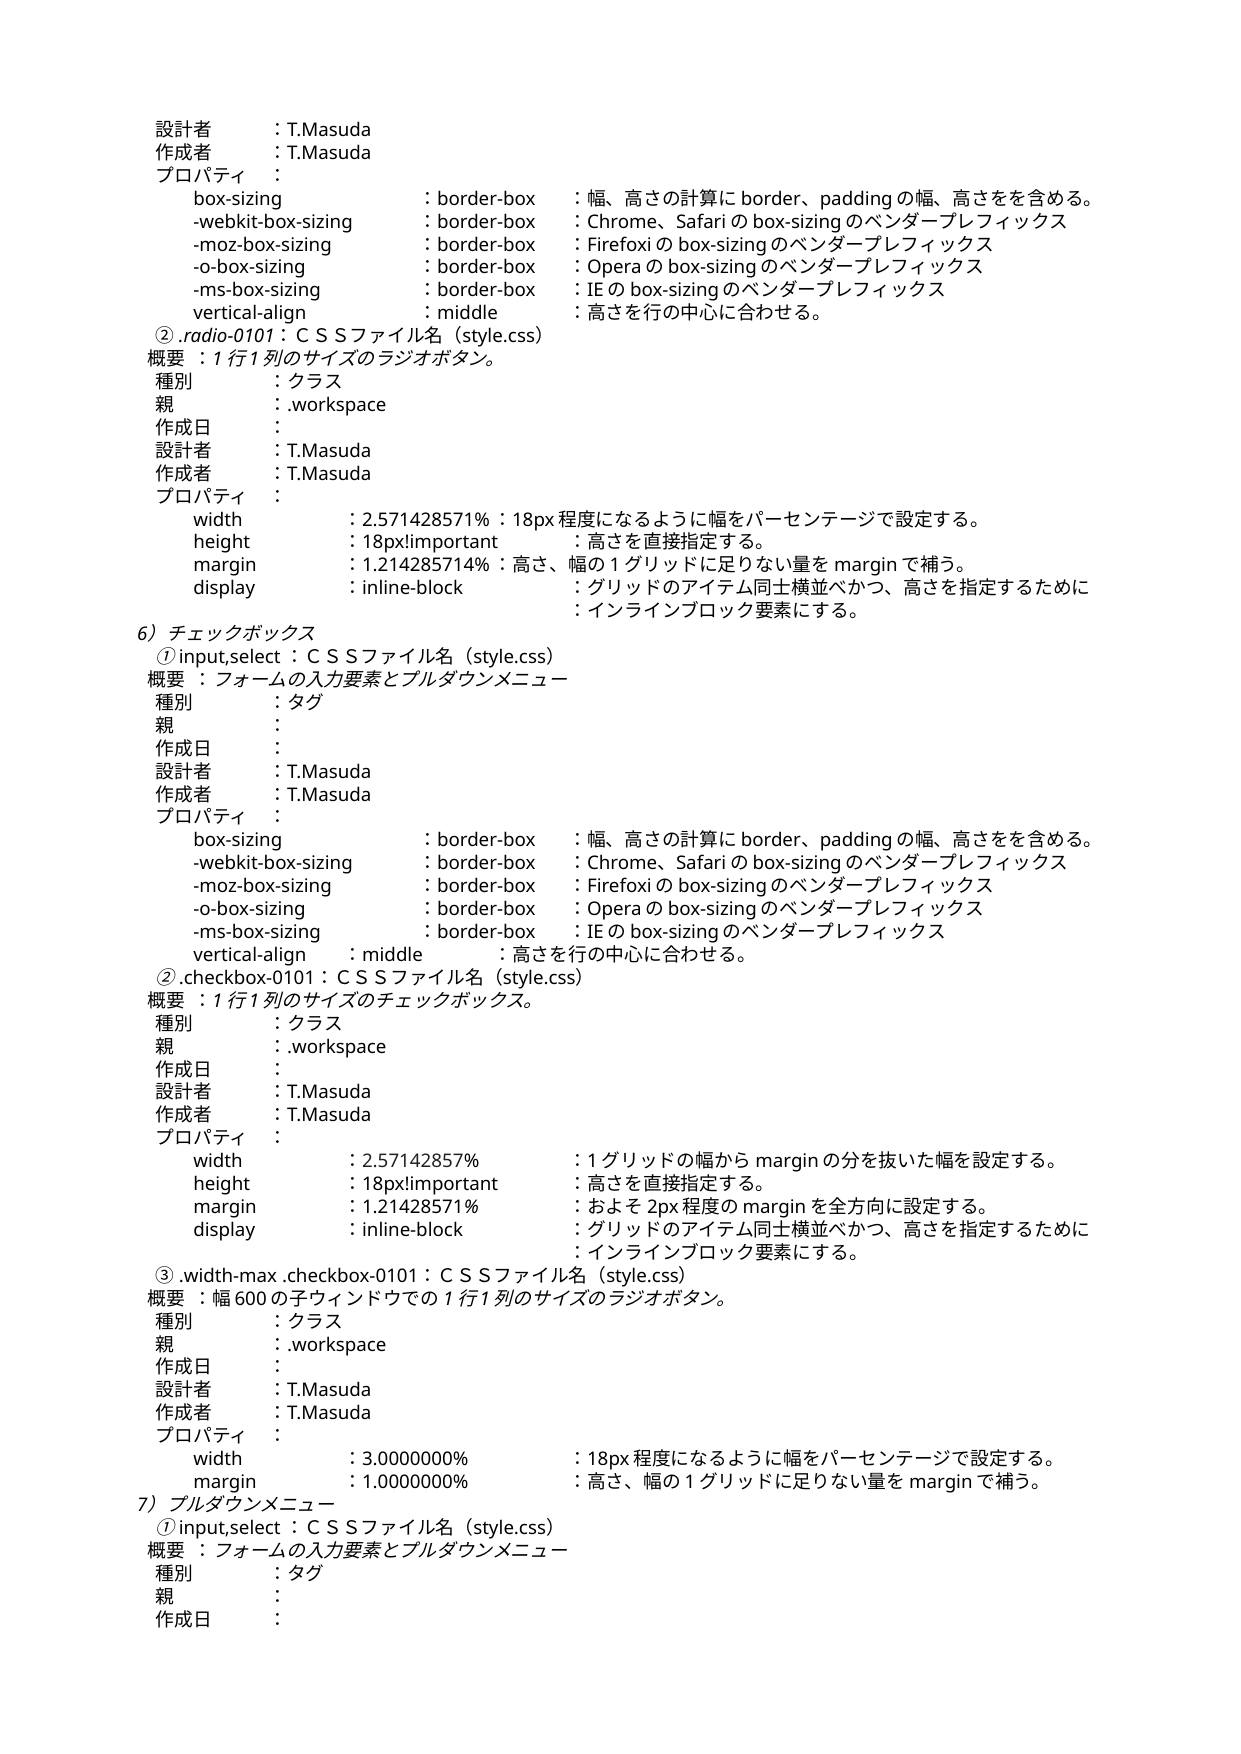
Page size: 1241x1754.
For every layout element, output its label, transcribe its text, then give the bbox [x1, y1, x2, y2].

text 設計者 ：T.Masuda [118, 439, 1122, 462]
text ① input,select ：ＣＳＳファイル名（style.css） [118, 645, 1122, 668]
text display ：inline-block ：グリッドのアイテム同士横並べかつ、高さを指定するために [118, 576, 1122, 599]
text 作成日 ： [118, 1608, 1122, 1631]
text ：インラインブロック要素にする。 [118, 599, 1122, 622]
text 作成者 ：T.Masuda [118, 1103, 1122, 1126]
text プロパティ ： [118, 485, 1122, 508]
text ② .radio-0101：ＣＳＳファイル名（style.css） [118, 324, 1122, 347]
text 種別 ：タグ [118, 1562, 1122, 1585]
text box-sizing ：border-box ：幅、高さの計算にborder、paddingの幅、高さをを含める。 [118, 828, 1122, 851]
text vertical-align ：middle ：高さを行の中心に合わせる。 [118, 301, 1122, 324]
text 作成者 ：T.Masuda [118, 141, 1122, 164]
text 種別 ：クラス [118, 1012, 1122, 1035]
text 作成者 ：T.Masuda [118, 1401, 1122, 1424]
text width ：2.57142857% ：1グリッドの幅からmarginの分を抜いた幅を設定する。 [118, 1149, 1122, 1172]
text 作成者 ：T.Masuda [118, 783, 1122, 806]
text -moz-box-sizing ：border-box ：Firefoxiのbox-sizingのベンダープレフィックス [118, 233, 1122, 256]
text width ：2.571428571% ：18px程度になるように幅をパーセンテージで設定する。 [118, 508, 1122, 531]
text -webkit-box-sizing ：border-box ：Chrome、Safariのbox-sizingのベンダープレフィックス [118, 851, 1122, 874]
text height ：18px!important ：高さを直接指定する。 [118, 531, 1122, 553]
text ② .checkbox-0101：ＣＳＳファイル名（style.css） [118, 966, 1122, 989]
text プロパティ ： [118, 164, 1122, 187]
text プロパティ ： [118, 1424, 1122, 1447]
text width ：3.0000000% ：18px程度になるように幅をパーセンテージで設定する。 [118, 1447, 1122, 1470]
text 作成日 ： [118, 737, 1122, 760]
text -ms-box-sizing ：border-box ：IEのbox-sizingのベンダープレフィックス [118, 920, 1122, 943]
text 設計者 ：T.Masuda [118, 118, 1122, 141]
text 親 ：.workspace [118, 1333, 1122, 1356]
text プロパティ ： [118, 1126, 1122, 1149]
text 7）プルダウンメニュー [118, 1493, 1122, 1516]
text 概要 ：フォームの入力要素とプルダウンメニュー [118, 668, 1122, 691]
text 作成日 ： [118, 1058, 1122, 1081]
text 種別 ：タグ [118, 691, 1122, 714]
text 概要 ：フォームの入力要素とプルダウンメニュー [118, 1539, 1122, 1562]
text -moz-box-sizing ：border-box ：Firefoxiのbox-sizingのベンダープレフィックス [118, 874, 1122, 897]
text -webkit-box-sizing ：border-box ：Chrome、Safariのbox-sizingのベンダープレフィックス [118, 210, 1122, 233]
text 概要 ：1行1列のサイズのチェックボックス。 [118, 989, 1122, 1012]
text 6）チェックボックス [118, 622, 1122, 645]
text box-sizing ：border-box ：幅、高さの計算にborder、paddingの幅、高さをを含める。 [118, 187, 1122, 210]
text height ：18px!important ：高さを直接指定する。 [118, 1172, 1122, 1195]
text プロパティ ： [118, 806, 1122, 828]
text 概要 ：1行1列のサイズのラジオボタン。 [118, 347, 1122, 370]
text margin ：1.21428571% ：およそ2px程度のmarginを全方向に設定する。 [118, 1195, 1122, 1218]
text 作成日 ： [118, 1356, 1122, 1378]
text 種別 ：クラス [118, 1310, 1122, 1333]
text margin ：1.0000000% ：高さ、幅の1グリッドに足りない量をmarginで補う。 [118, 1470, 1122, 1493]
text ① input,select ：ＣＳＳファイル名（style.css） [118, 1516, 1122, 1539]
text -o-box-sizing ：border-box ：Operaのbox-sizingのベンダープレフィックス [118, 256, 1122, 278]
text 親 ： [118, 714, 1122, 737]
text 種別 ：クラス [118, 370, 1122, 393]
text ③ .width-max .checkbox-0101：ＣＳＳファイル名（style.css） [118, 1264, 1122, 1287]
text -o-box-sizing ：border-box ：Operaのbox-sizingのベンダープレフィックス [118, 897, 1122, 920]
text 設計者 ：T.Masuda [118, 760, 1122, 783]
text 作成日 ： [118, 416, 1122, 439]
text ：インラインブロック要素にする。 [118, 1241, 1122, 1264]
text vertical-align ：middle ：高さを行の中心に合わせる。 [118, 943, 1122, 966]
text 設計者 ：T.Masuda [118, 1378, 1122, 1401]
text 作成者 ：T.Masuda [118, 462, 1122, 485]
text display ：inline-block ：グリッドのアイテム同士横並べかつ、高さを指定するために [118, 1218, 1122, 1241]
text -ms-box-sizing ：border-box ：IEのbox-sizingのベンダープレフィックス [118, 278, 1122, 301]
text 親 ： [118, 1585, 1122, 1608]
text 設計者 ：T.Masuda [118, 1081, 1122, 1103]
text 親 ：.workspace [118, 393, 1122, 416]
text 概要 ：幅600の子ウィンドウでの1行1列のサイズのラジオボタン。 [118, 1287, 1122, 1310]
text margin ：1.214285714% ：高さ、幅の1グリッドに足りない量をmarginで補う。 [118, 553, 1122, 576]
text 親 ：.workspace [118, 1035, 1122, 1058]
